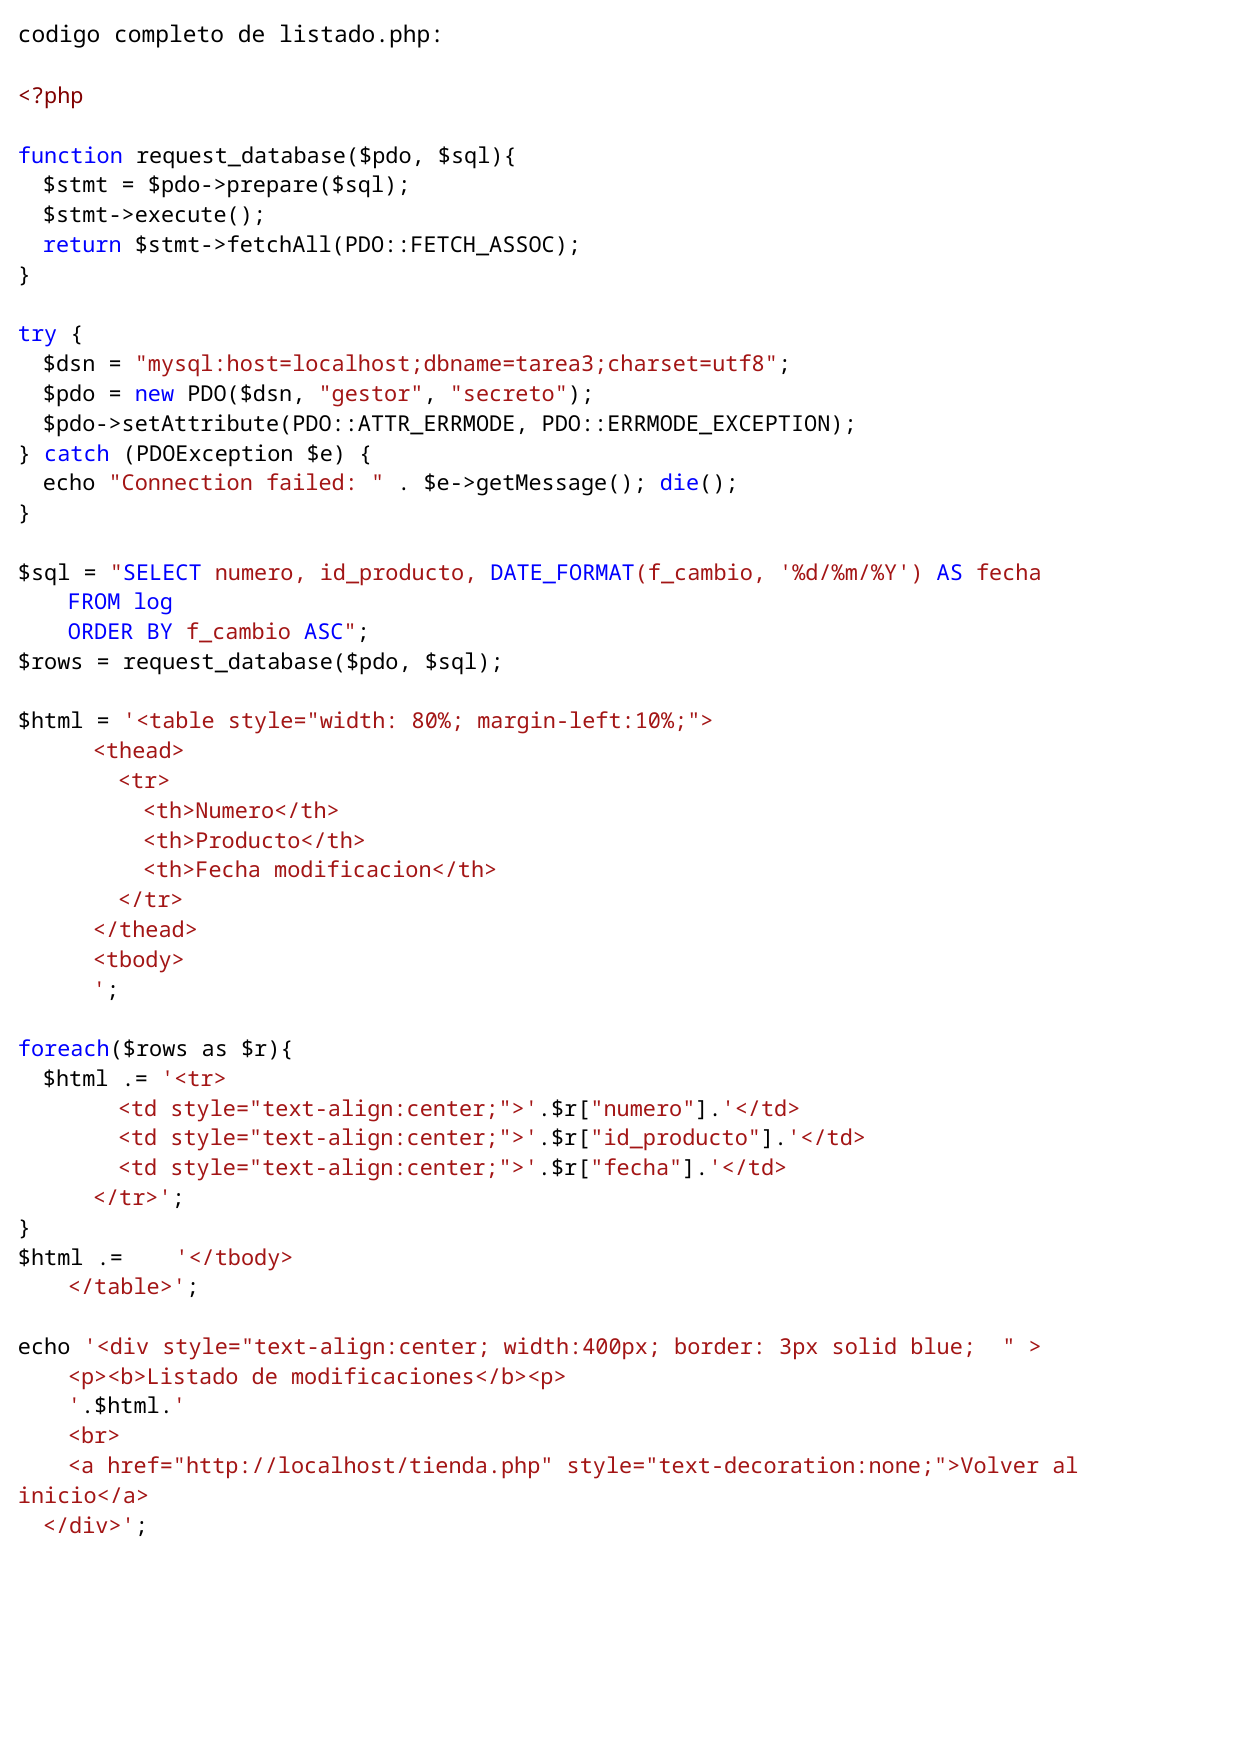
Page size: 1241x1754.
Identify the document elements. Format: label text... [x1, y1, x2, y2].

text foreach($rows as $r){ [18, 1033, 1222, 1063]
text <p><b>Listado de modificaciones</b><p> [18, 1361, 1222, 1390]
text '.$html.' [18, 1390, 1222, 1420]
text <thead> [18, 735, 1222, 765]
text try { [18, 318, 1222, 348]
text <th>Numero</th> [18, 795, 1222, 824]
text <td style="text-align:center;">'.$r["fecha"].'</td> [18, 1152, 1222, 1182]
text <td style="text-align:center;">'.$r["numero"].'</td> [18, 1093, 1222, 1122]
text <td style="text-align:center;">'.$r["id_producto"].'</td> [18, 1122, 1222, 1152]
text <tr> [18, 765, 1222, 795]
text $sql = "SELECT numero, id_producto, DATE_FORMAT(f_cambio, '%d/%m/%Y') AS fecha [18, 557, 1222, 586]
text echo '<div style="text-align:center; width:400px; border: 3px solid blue; " > [18, 1331, 1222, 1361]
text return $stmt->fetchAll(PDO::FETCH_ASSOC); [18, 229, 1222, 259]
text function request_database($pdo, $sql){ [18, 140, 1222, 169]
text echo "Connection failed: " . $e->getMessage(); die(); [18, 467, 1222, 497]
text } catch (PDOException $e) { [18, 437, 1222, 467]
text $html .= '<tr> [18, 1063, 1222, 1093]
text <br> [18, 1420, 1222, 1450]
text codigo completo de listado.php: [18, 18, 1222, 49]
text } [18, 259, 1222, 289]
text </tr>'; [18, 1182, 1222, 1212]
text </tr> [18, 884, 1222, 914]
text </div>'; [18, 1509, 1222, 1539]
text <th>Producto</th> [18, 824, 1222, 854]
text $html = '<table style="width: 80%; margin-left:10%;"> [18, 705, 1222, 735]
text </thead> [18, 914, 1222, 944]
text $pdo = new PDO($dsn, "gestor", "secreto"); [18, 378, 1222, 408]
text $stmt->execute(); [18, 199, 1222, 229]
text $stmt = $pdo->prepare($sql); [18, 169, 1222, 199]
text ORDER BY f_cambio ASC"; [18, 616, 1222, 646]
text </table>'; [18, 1271, 1222, 1301]
text <tbody> [18, 944, 1222, 973]
text '; [18, 973, 1222, 1003]
text $dsn = "mysql:host=localhost;dbname=tarea3;charset=utf8"; [18, 348, 1222, 378]
text $html .= '</tbody> [18, 1242, 1222, 1271]
text <th>Fecha modificacion</th> [18, 854, 1222, 884]
text } [18, 497, 1222, 527]
text } [18, 1212, 1222, 1242]
text $pdo->setAttribute(PDO::ATTR_ERRMODE, PDO::ERRMODE_EXCEPTION); [18, 408, 1222, 437]
text $rows = request_database($pdo, $sql); [18, 646, 1222, 676]
text <a href="http://localhost/tienda.php" style="text-decoration:none;">Volver al inicio</a> [18, 1450, 1222, 1509]
text <?php [18, 80, 1222, 110]
text FROM log [18, 586, 1222, 616]
